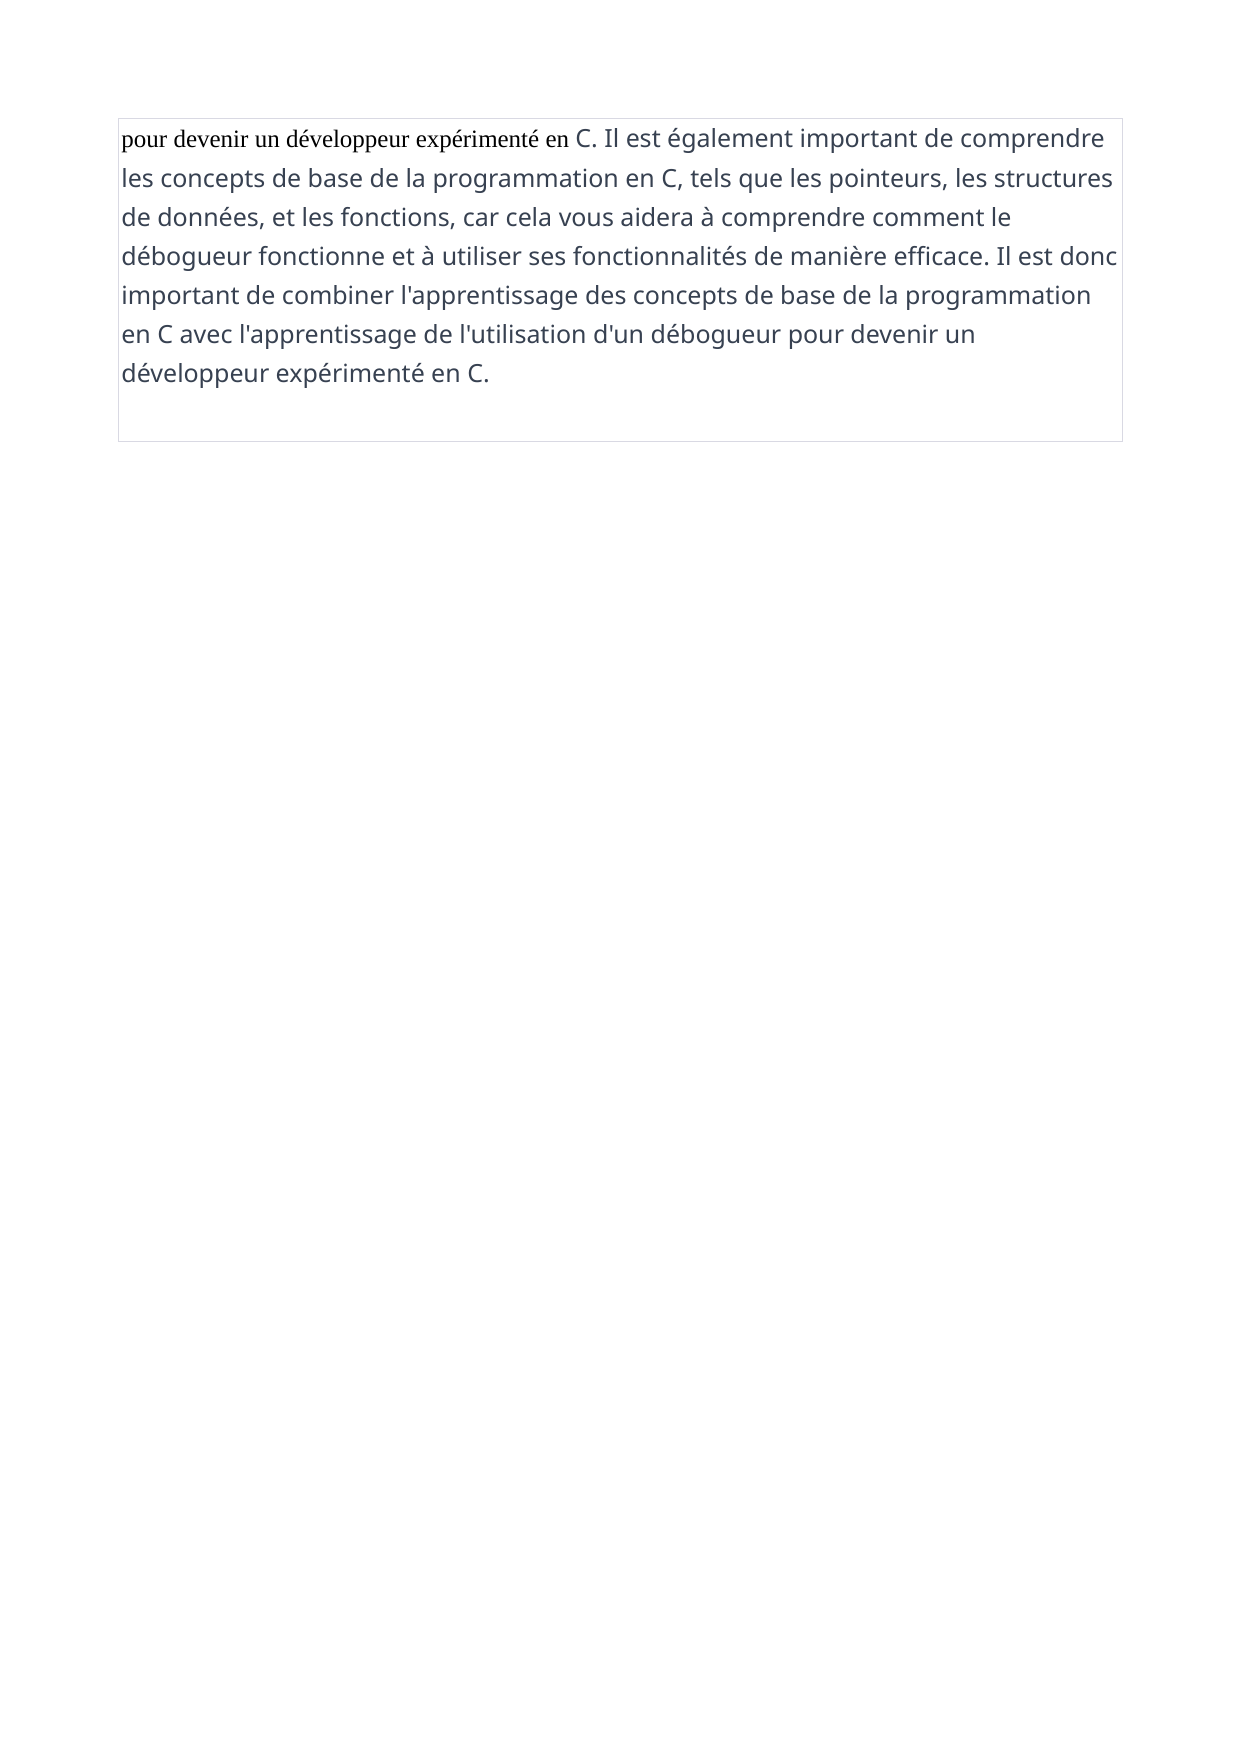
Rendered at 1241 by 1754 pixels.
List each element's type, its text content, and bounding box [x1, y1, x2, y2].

text pour devenir un développeur expérimenté en C. Il est également important de comprendre les concepts de base de la programmation en C, tels que les pointeurs, les structures de données, et les fonctions, car cela vous aidera à comprendre comment le débogueur fonctionne et à utiliser ses fonctionnalités de manière efficace. Il est donc important de combiner l'apprentissage des concepts de base de la programmation en C avec l'apprentissage de l'utilisation d'un débogueur pour devenir un développeur expérimenté en C. [119, 119, 1122, 390]
